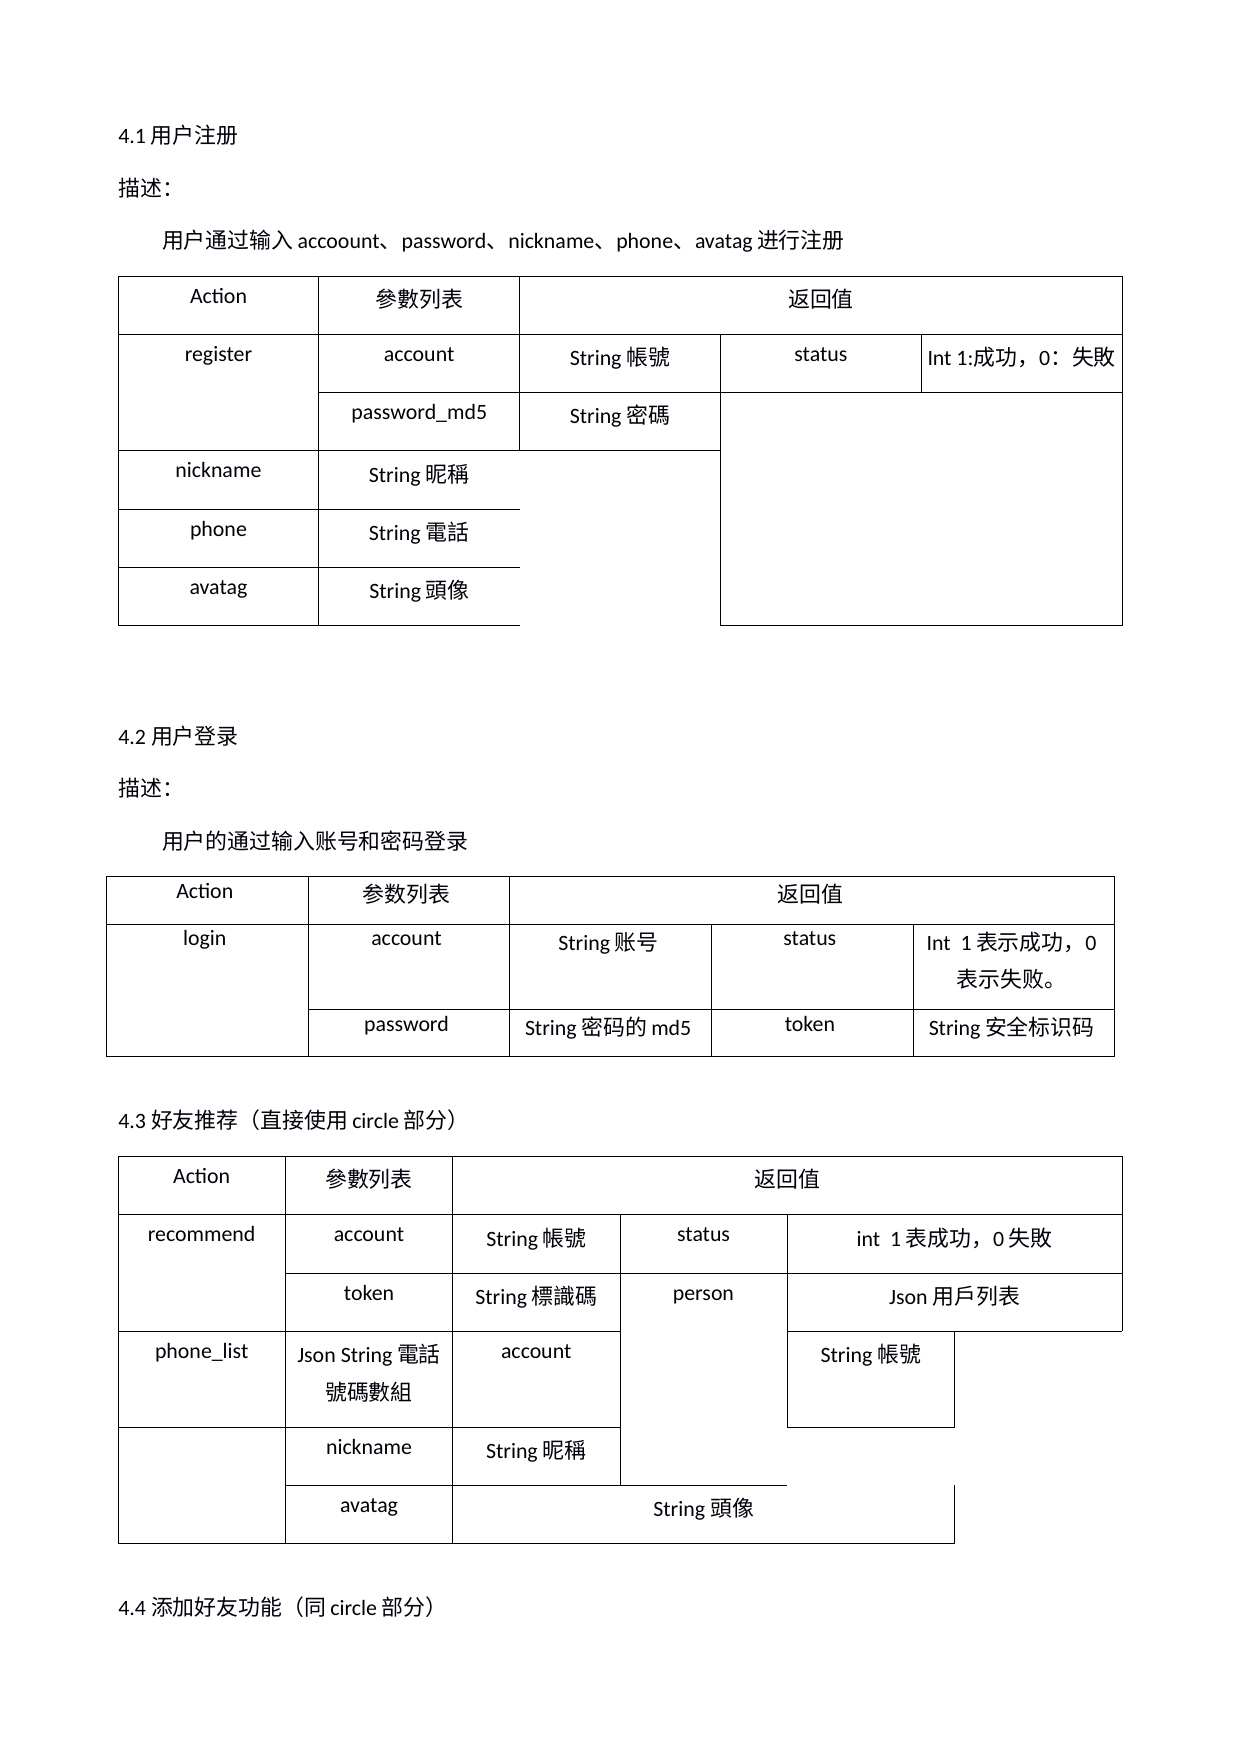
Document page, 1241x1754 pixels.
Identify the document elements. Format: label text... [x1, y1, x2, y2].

table_cell avatag [119, 568, 318, 625]
table_header 参数列表 [309, 877, 509, 923]
table_cell String安全标识码 [914, 1010, 1114, 1056]
table_cell String 昵稱 [319, 451, 519, 508]
table_cell String 昵稱 [453, 1428, 620, 1485]
table_cell status [621, 1215, 787, 1272]
table_header 參數列表 [286, 1157, 452, 1214]
table_cell account [453, 1332, 620, 1427]
table_cell [520, 567, 720, 625]
table_cell Int 1:成功，0：失敗 [922, 335, 1122, 392]
table_cell Int 1表示成功，0表示失败。 [914, 925, 1114, 1009]
table_cell String密码的md5 [510, 1010, 711, 1056]
table_header 返回值 [520, 277, 1122, 334]
table_cell token [286, 1274, 452, 1331]
table_cell avatag [286, 1486, 452, 1543]
table_header Action [119, 277, 318, 334]
table_cell nickname [119, 451, 318, 508]
table_cell Json 用戶列表 [788, 1274, 1122, 1331]
table_cell password [309, 1010, 509, 1056]
table_cell String 電話 [319, 510, 519, 567]
table_cell String 密碼 [520, 393, 720, 450]
table_header Action [107, 877, 308, 923]
table_cell person [621, 1274, 787, 1485]
table_cell password_md5 [319, 393, 519, 450]
table_cell Json String電話號碼數組 [286, 1332, 452, 1427]
table_cell token [712, 1010, 913, 1056]
table_header 返回值 [510, 877, 1114, 923]
table_cell [955, 1485, 1122, 1543]
table_cell String 頭像 [453, 1485, 954, 1543]
table_cell int 1表成功，0失敗 [788, 1215, 1122, 1272]
table_cell String頭像 [319, 568, 519, 625]
table_cell [721, 393, 1122, 625]
text 4.1用户注册 [118, 118, 1122, 150]
table_cell [520, 451, 720, 508]
table_cell login [107, 925, 308, 1056]
table_cell nickname [286, 1428, 452, 1485]
text 描述： [118, 771, 1122, 803]
table_header 參數列表 [319, 277, 519, 334]
text 4.3 好友推荐（直接使用circle部分） [118, 1103, 1122, 1135]
table_cell String 帳號 [788, 1332, 954, 1427]
table_cell account [319, 335, 519, 392]
text 用户的通过输入账号和密码登录 [118, 824, 1122, 855]
table_cell [520, 509, 720, 567]
table_cell String帳號 [453, 1215, 620, 1272]
table_cell [955, 1332, 1122, 1427]
table_cell status [721, 335, 921, 392]
table_cell account [309, 925, 509, 1009]
table_cell recommend [119, 1215, 285, 1331]
table_cell register [119, 335, 318, 450]
table_cell status [712, 925, 913, 1009]
table_cell String账号 [510, 925, 711, 1009]
table_cell account [286, 1215, 452, 1272]
table_header 返回值 [453, 1157, 1122, 1214]
text 描述： [118, 171, 1122, 202]
table_cell phone [119, 510, 318, 567]
table_header Action [119, 1157, 285, 1214]
table_cell [787, 1427, 1122, 1485]
text 4.4 添加好友功能（同circle部分） [118, 1590, 1122, 1622]
text 4.2 用户登录 [118, 719, 1122, 750]
table_cell String 帳號 [520, 335, 720, 392]
table_cell String標識碼 [453, 1274, 620, 1331]
table_cell [119, 1428, 285, 1543]
table_cell phone_list [119, 1332, 285, 1427]
text 用户通过输入accoount、password、nickname、phone、avatag进行注册 [118, 223, 1122, 255]
